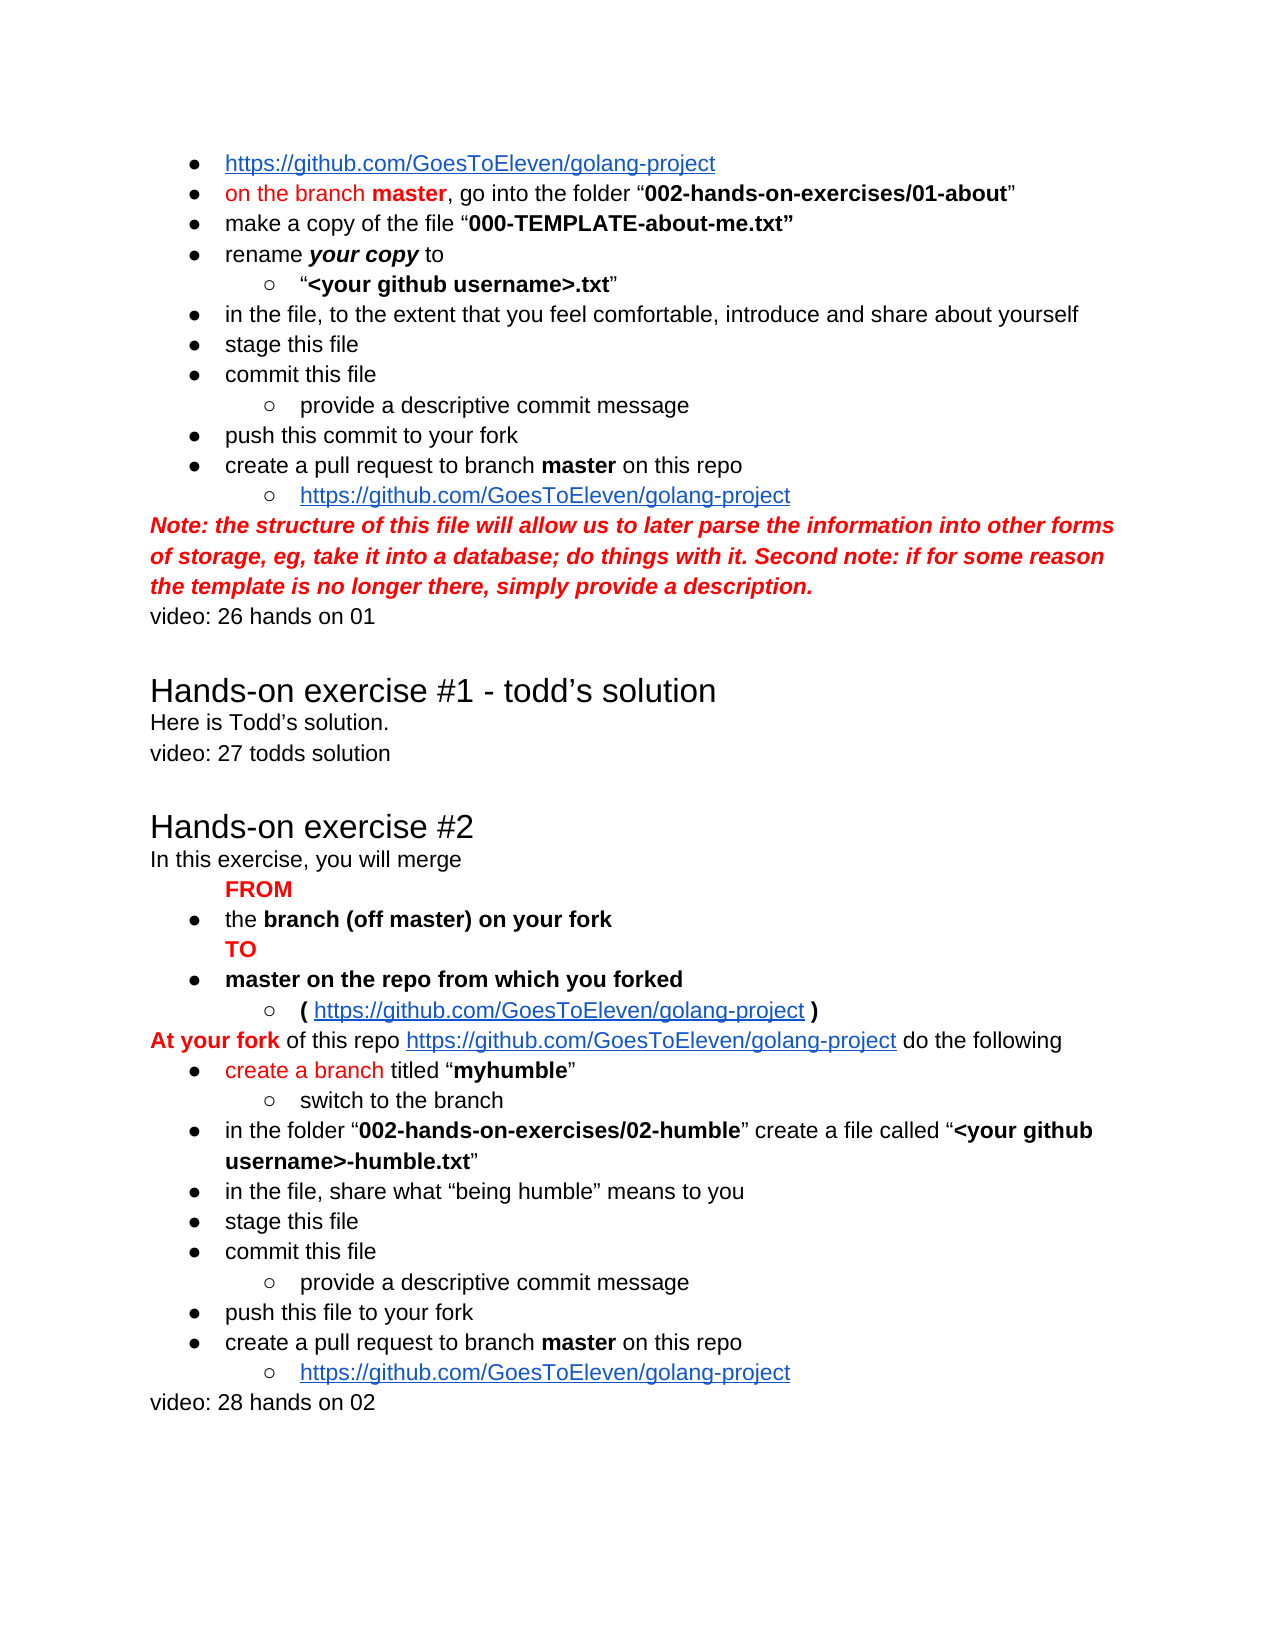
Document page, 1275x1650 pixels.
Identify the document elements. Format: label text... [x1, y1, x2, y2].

text Here is Todd’s solution. [150, 709, 1125, 736]
text video: 26 hands on 01 [150, 603, 1125, 629]
list in the file, share what “being humble” means to you [187, 1178, 1125, 1204]
list provide a descriptive commit message [262, 1268, 1125, 1295]
list stage this file [187, 331, 1125, 358]
list ( https://github.com/GoesToEleven/golang-project ) [262, 997, 1125, 1023]
list in the file, to the extent that you feel comfortable, introduce and share about yourself [187, 301, 1125, 327]
text Note: the structure of this file will allow us to later parse the information into other forms of storage, eg, take it into a database; do things with it. Second note: if for some reason the template is no longer there, simply provide a description. [150, 512, 1125, 599]
list on the branch master, go into the folder “002-hands-on-exercises/01-about” [187, 180, 1125, 207]
list commit this file [187, 1238, 1125, 1265]
list provide a descriptive commit message [262, 392, 1125, 418]
list commit this file [187, 361, 1125, 388]
list in the folder “002-hands-on-exercises/02-humble” create a file called “<your github username>-humble.txt” [187, 1117, 1125, 1174]
list rename your copy to [187, 241, 1125, 267]
list push this commit to your fork [187, 422, 1125, 448]
list push this file to your fork [187, 1299, 1125, 1325]
list switch to the branch [262, 1087, 1125, 1114]
list https://github.com/GoesToEleven/golang-project [262, 1359, 1125, 1386]
list create a branch titled “myhumble” [187, 1057, 1125, 1083]
list “<your github username>.txt” [262, 271, 1125, 297]
text video: 28 hands on 02 [150, 1389, 1125, 1416]
subtitle Hands-on exercise #2 [150, 807, 1125, 846]
text At your fork of this repo https://github.com/GoesToEleven/golang-project do the following [150, 1027, 1125, 1053]
text TO [225, 936, 1125, 963]
list https://github.com/GoesToEleven/golang-project [262, 482, 1125, 509]
list create a pull request to branch master on this repo [187, 1329, 1125, 1355]
subtitle Hands-on exercise #1 - todd’s solution [150, 671, 1125, 709]
list make a copy of the file “000-TEMPLATE-about-me.txt” [187, 210, 1125, 237]
list https://github.com/GoesToEleven/golang-project [187, 150, 1125, 176]
list create a pull request to branch master on this repo [187, 452, 1125, 478]
text In this exercise, you will merge [150, 846, 1125, 872]
list stage this file [187, 1208, 1125, 1234]
text video: 27 todds solution [150, 739, 1125, 766]
text FROM [150, 876, 1125, 902]
list the branch (off master) on your fork [187, 906, 1125, 932]
list master on the repo from which you forked [187, 966, 1125, 993]
